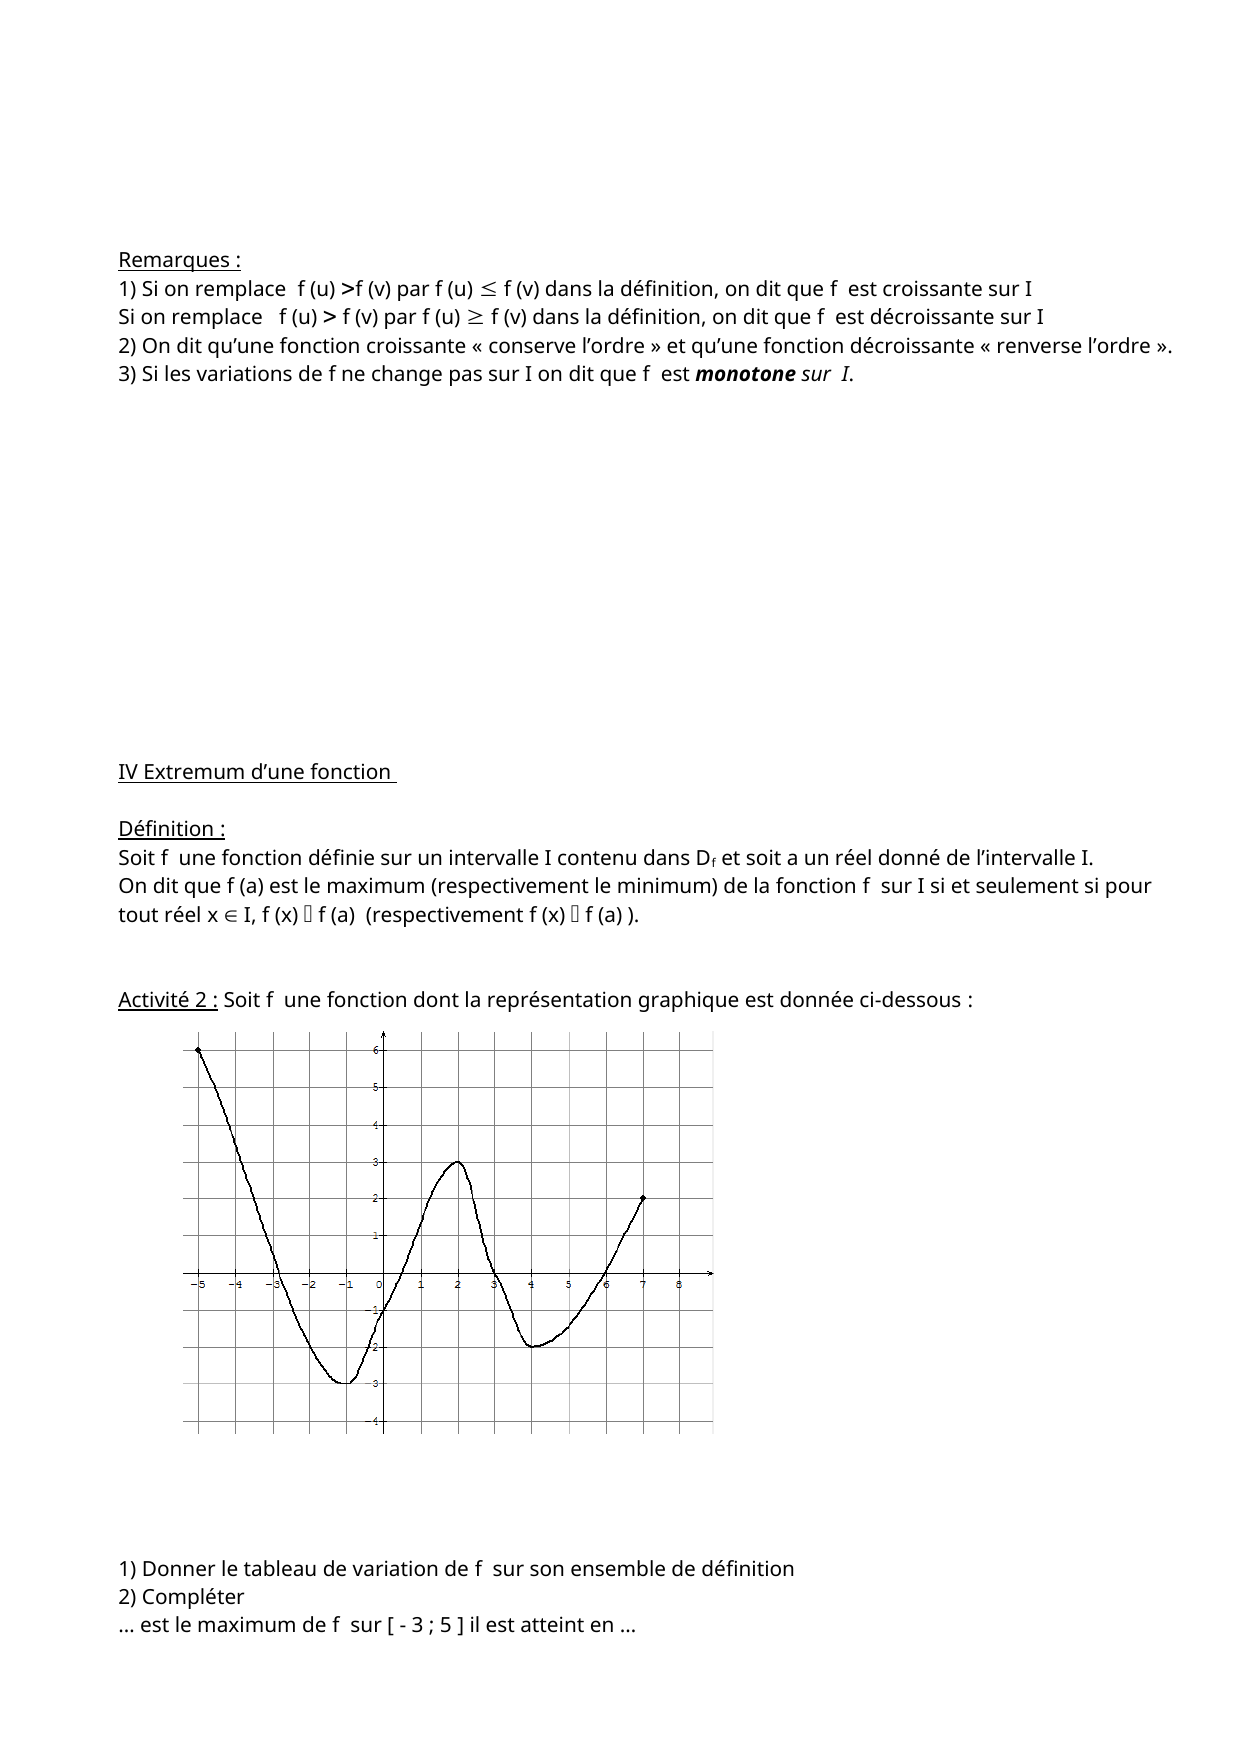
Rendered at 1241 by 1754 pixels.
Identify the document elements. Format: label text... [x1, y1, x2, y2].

text Si on remplace f (u) > f (v) par f (u) ≥ f (v) dans la définition, on dit que f est décroissante sur I [118, 302, 1196, 331]
text 1) Donner le tableau de variation de f sur son ensemble de définition [118, 1554, 1196, 1582]
text 3) Si les variations de f ne change pas sur I on dit que f est monotone sur I. [118, 359, 1196, 388]
picture [183, 1031, 714, 1434]
text Remarques : [118, 246, 1196, 274]
text … est le maximum de f sur [ - 3 ; 5 ] il est atteint en … [118, 1611, 1196, 1639]
text 1) Si on remplace f (u) >f (v) par f (u) ≤ f (v) dans la définition, on dit que f est croissante sur I [118, 274, 1196, 302]
text On dit que f (a) est le maximum (respectivement le minimum) de la fonction f sur I si et seulement si pour tout réel x Î I, f (x)  f (a) (respectivement f (x)  f (a) ). [118, 871, 1196, 928]
text Définition : [118, 814, 1196, 843]
text Soit f une fonction définie sur un intervalle I contenu dans Df et soit a un réel donné de l’intervalle I. [118, 843, 1196, 871]
text 2) On dit qu’une fonction croissante « conserve l’ordre » et qu’une fonction décroissante « renverse l’ordre ». [118, 331, 1196, 359]
text Activité 2 : Soit f une fonction dont la représentation graphique est donnée ci-dessous : [118, 985, 1196, 1013]
text 2) Compléter [118, 1582, 1196, 1611]
text IV Extremum d’une fonction [118, 757, 1196, 786]
